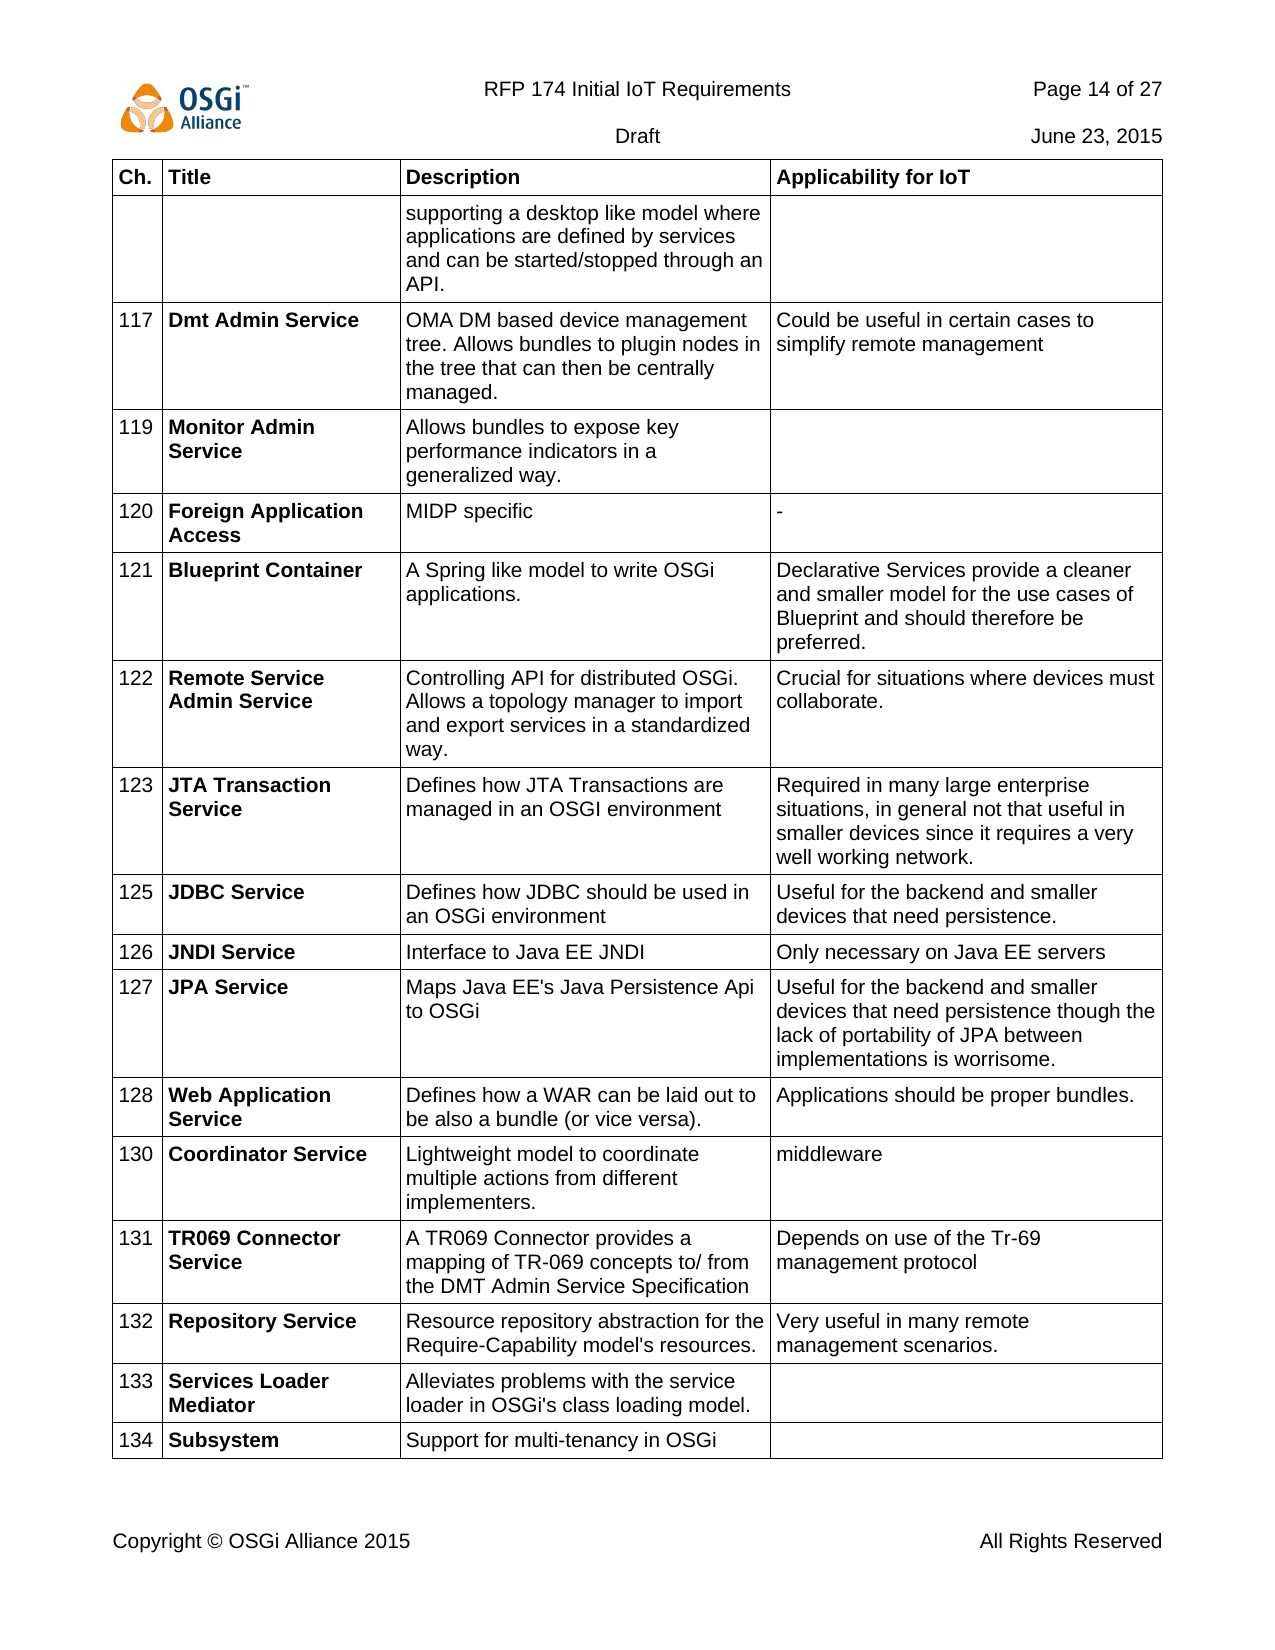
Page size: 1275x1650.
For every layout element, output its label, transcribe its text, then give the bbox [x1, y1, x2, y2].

table_cell Subsystem [163, 1423, 400, 1458]
table_cell Monitor Admin Service [163, 410, 400, 493]
table_cell - [771, 494, 1162, 552]
table_cell Resource repository abstraction for the Require-Capability model's resources. [401, 1304, 770, 1363]
table_cell - [771, 196, 1162, 302]
table_cell 121 [113, 553, 162, 659]
table_header Description [401, 160, 770, 194]
table_cell 125 [113, 875, 162, 934]
table_cell Repository Service [163, 1304, 400, 1363]
table_cell A Spring like model to write OSGi applications. [401, 553, 770, 659]
table_cell [771, 1423, 1162, 1458]
table_header Applicability for IoT [771, 160, 1162, 194]
table_cell Useful for the backend and smaller devices that need persistence. [771, 875, 1162, 934]
table_cell Declarative Services provide a cleaner and smaller model for the use cases of Blueprint and should therefore be preferred. [771, 553, 1162, 659]
table_cell Dmt Admin Service [163, 303, 400, 409]
table_cell Coordinator Service [163, 1137, 400, 1220]
table_cell Could be useful in certain cases to simplify remote management [771, 303, 1162, 409]
picture [113, 76, 257, 140]
table_cell Remote Service Admin Service [163, 661, 400, 767]
table_cell Allows bundles to expose key performance indicators in a generalized way. [401, 410, 770, 493]
table_cell Foreign Application Access [163, 494, 400, 552]
table_cell Depends on use of the Tr-69 management protocol [771, 1221, 1162, 1303]
table_cell Defines how JDBC should be used in an OSGi environment [401, 875, 770, 934]
table_cell Web Application Service [163, 1078, 400, 1136]
table_cell Services Loader Mediator [163, 1364, 400, 1422]
table_cell 133 [113, 1364, 162, 1422]
table_cell 128 [113, 1078, 162, 1136]
table_cell [771, 410, 1162, 493]
table_cell [113, 196, 162, 302]
table_cell Controlling API for distributed OSGi. Allows a topology manager to import and export services in a standardized way. [401, 661, 770, 767]
table_cell JPA Service [163, 970, 400, 1077]
table_cell middleware [771, 1137, 1162, 1220]
table_cell Interface to Java EE JNDI [401, 935, 770, 969]
table_cell JTA Transaction Service [163, 768, 400, 874]
table_cell 130 [113, 1137, 162, 1220]
table_cell Support for multi-tenancy in OSGi [401, 1423, 770, 1458]
table_cell [771, 1364, 1162, 1422]
table_cell JDBC Service [163, 875, 400, 934]
table_cell Alleviates problems with the service loader in OSGi's class loading model. [401, 1364, 770, 1422]
table_cell Required in many large enterprise situations, in general not that useful in smaller devices since it requires a very well working network. [771, 768, 1162, 874]
table_cell Useful for the backend and smaller devices that need persistence though the lack of portability of JPA between implementations is worrisome. [771, 970, 1162, 1077]
table_cell Applications should be proper bundles. [771, 1078, 1162, 1136]
table_cell OMA DM based device management tree. Allows bundles to plugin nodes in the tree that can then be centrally managed. [401, 303, 770, 409]
table_cell 132 [113, 1304, 162, 1363]
table_cell Defines how a WAR can be laid out to be also a bundle (or vice versa). [401, 1078, 770, 1136]
table_cell TR069 Connector Service [163, 1221, 400, 1303]
table_cell 131 [113, 1221, 162, 1303]
table_cell MIDP specific [401, 494, 770, 552]
table_cell 122 [113, 661, 162, 767]
table_cell JNDI Service [163, 935, 400, 969]
table_cell 126 [113, 935, 162, 969]
table_cell Crucial for situations where devices must collaborate. [771, 661, 1162, 767]
table_cell Maps Java EE's Java Persistence Api to OSGi [401, 970, 770, 1077]
table_cell supporting a desktop like model where applications are defined by services and can be started/stopped through an API. [401, 196, 770, 302]
table_cell Defines how JTA Transactions are managed in an OSGI environment [401, 768, 770, 874]
table_cell Blueprint Container [163, 553, 400, 659]
table_cell 119 [113, 410, 162, 493]
table_header Title [163, 160, 400, 194]
table_cell 134 [113, 1423, 162, 1458]
table_cell [163, 196, 400, 302]
table_cell 127 [113, 970, 162, 1077]
table_cell 120 [113, 494, 162, 552]
table_cell 123 [113, 768, 162, 874]
table_header Ch. [113, 160, 162, 194]
table_cell Lightweight model to coordinate multiple actions from different implementers. [401, 1137, 770, 1220]
table_cell A TR069 Connector provides a mapping of TR-069 concepts to/ from the DMT Admin Service Specification [401, 1221, 770, 1303]
table_cell 117 [113, 303, 162, 409]
table_cell Very useful in many remote management scenarios. [771, 1304, 1162, 1363]
table_cell Only necessary on Java EE servers [771, 935, 1162, 969]
